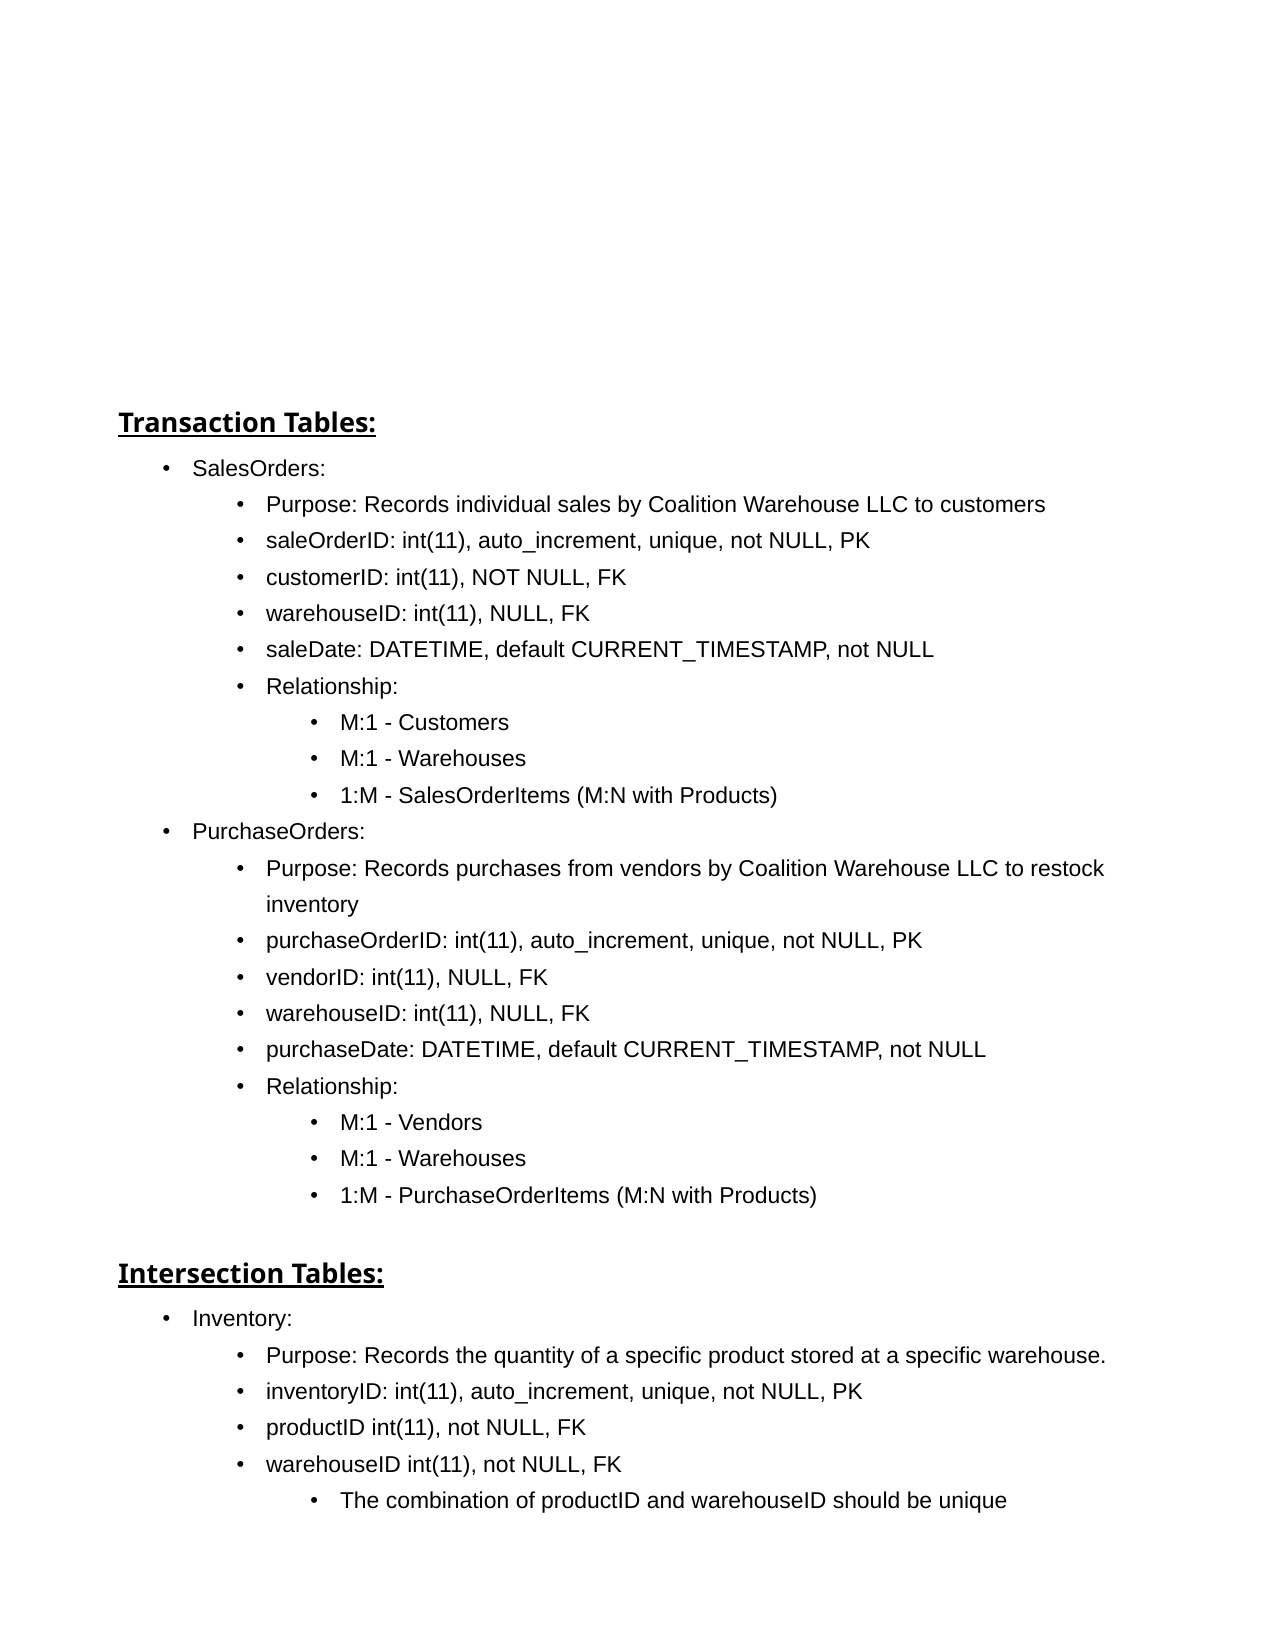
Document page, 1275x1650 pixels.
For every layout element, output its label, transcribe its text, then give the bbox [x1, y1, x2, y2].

list M:1 - Vendors [310, 1109, 1157, 1135]
list Relationship: [236, 673, 1157, 699]
list Purpose: Records purchases from vendors by Coalition Warehouse LLC to restock inventory [236, 854, 1157, 917]
list M:1 - Warehouses [310, 745, 1157, 772]
list saleDate: DATETIME, default CURRENT_TIMESTAMP, not NULL [236, 636, 1157, 663]
list Purpose: Records individual sales by Coalition Warehouse LLC to customers [236, 491, 1157, 517]
list inventoryID: int(11), auto_increment, unique, not NULL, PK [236, 1378, 1157, 1404]
list M:1 - Warehouses [310, 1145, 1157, 1172]
list 1:M - SalesOrderItems (M:N with Products) [310, 782, 1157, 808]
list Inventory: [162, 1305, 1157, 1332]
list purchaseDate: DATETIME, default CURRENT_TIMESTAMP, not NULL [236, 1036, 1157, 1063]
list The combination of productID and warehouseID should be unique [310, 1487, 1157, 1513]
list Relationship: [236, 1073, 1157, 1099]
list customerID: int(11), NOT NULL, FK [236, 564, 1157, 590]
list saleOrderID: int(11), auto_increment, unique, not NULL, PK [236, 527, 1157, 554]
text Transaction Tables: [118, 404, 1157, 441]
list warehouseID: int(11), NULL, FK [236, 600, 1157, 626]
list productID int(11), not NULL, FK [236, 1414, 1157, 1441]
list PurchaseOrders: [162, 818, 1157, 844]
text Intersection Tables: [118, 1254, 1157, 1291]
list warehouseID: int(11), NULL, FK [236, 1000, 1157, 1026]
list purchaseOrderID: int(11), auto_increment, unique, not NULL, PK [236, 927, 1157, 953]
list M:1 - Customers [310, 709, 1157, 735]
list warehouseID int(11), not NULL, FK [236, 1451, 1157, 1477]
list vendorID: int(11), NULL, FK [236, 963, 1157, 990]
list Purpose: Records the quantity of a specific product stored at a specific warehouse. [236, 1342, 1157, 1368]
list SalesOrders: [162, 454, 1157, 481]
list 1:M - PurchaseOrderItems (M:N with Products) [310, 1182, 1157, 1208]
